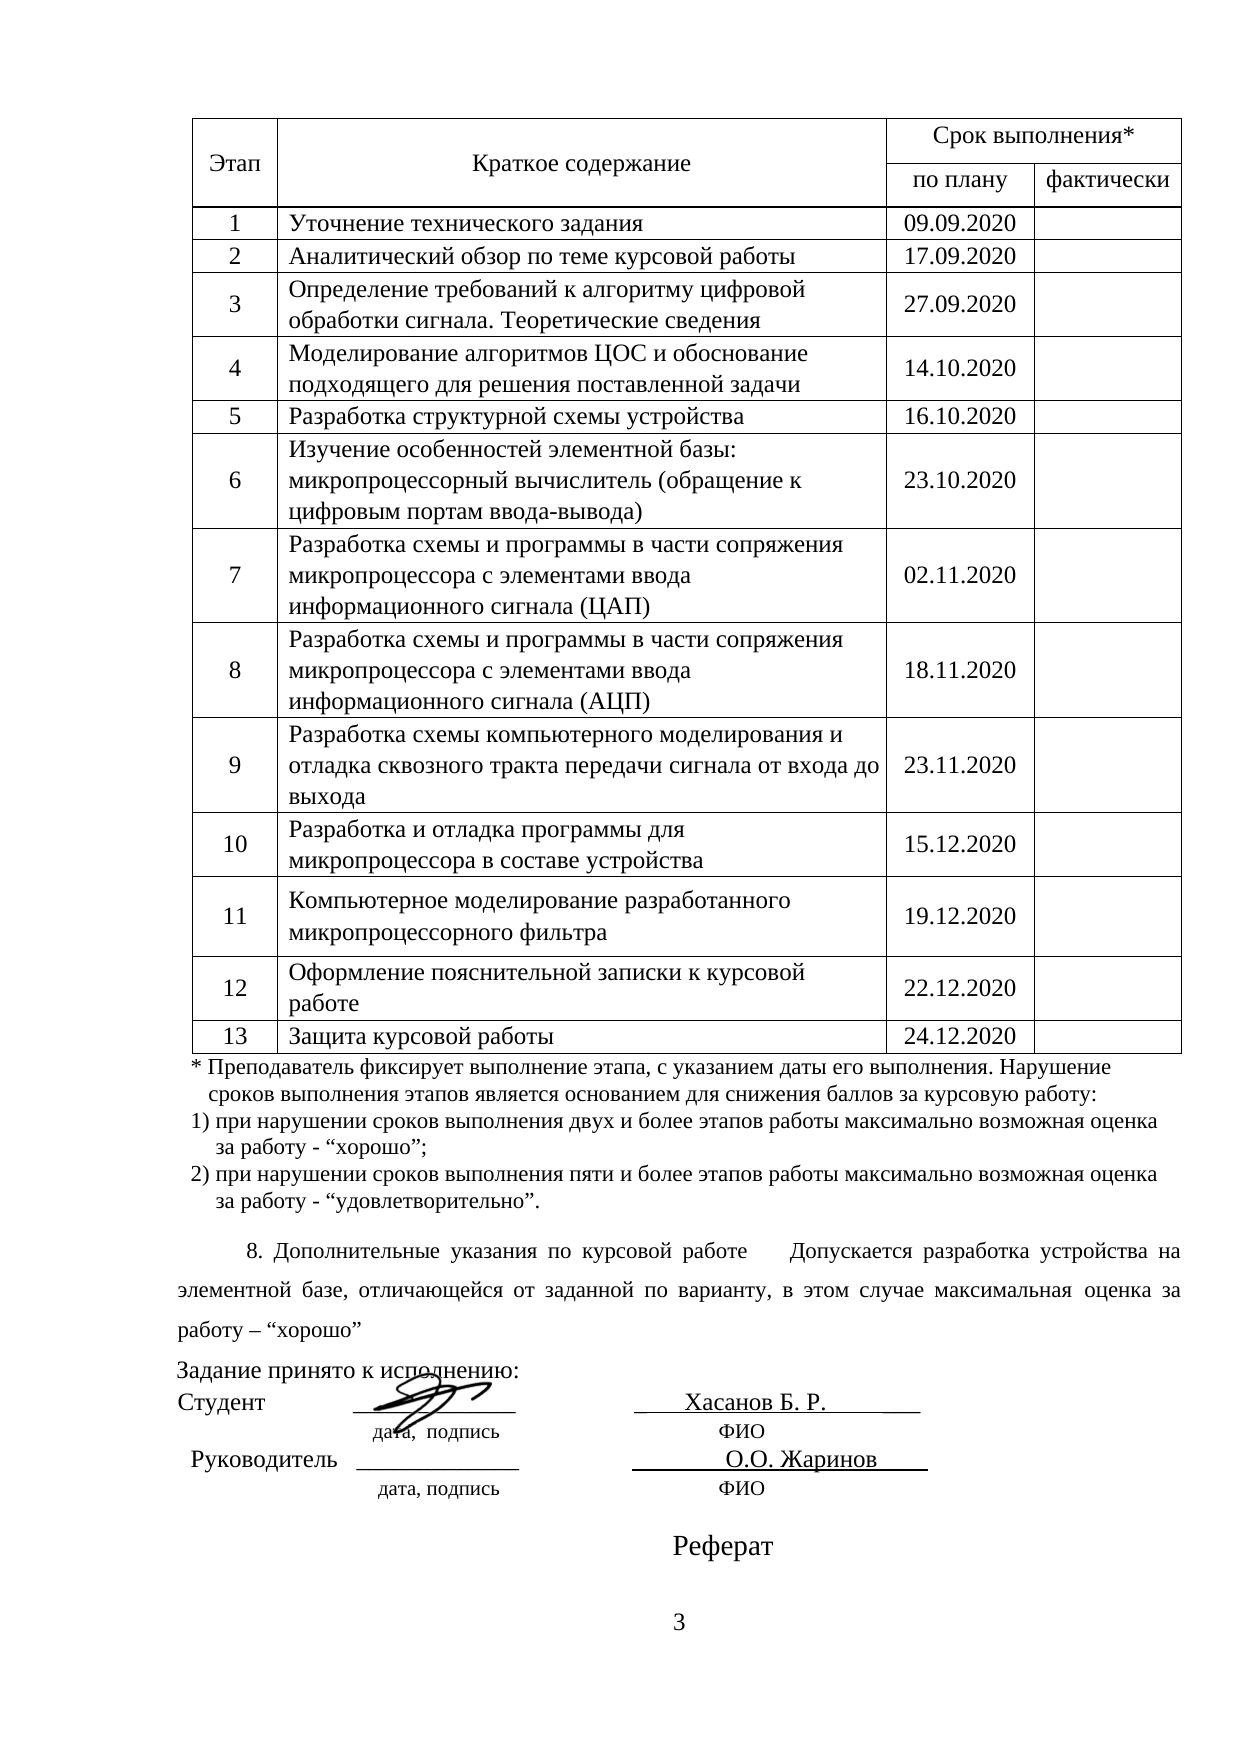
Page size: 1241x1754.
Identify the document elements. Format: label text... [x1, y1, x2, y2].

text Задание принято к исполнению: [503, 1355, 1181, 1384]
table_cell 24.12.2020 [887, 1021, 1034, 1052]
text дата, подпись ФИО [503, 1418, 1181, 1443]
table_cell 5 [193, 401, 277, 432]
table_cell [1035, 957, 1181, 1019]
table_cell Разработка и отладка программы для микропроцессора в составе устройства [278, 813, 886, 876]
table_cell Определение требований к алгоритму цифровой обработки сигнала. Теоретические сведения [278, 273, 886, 336]
text дата, подпись ФИО [190, 1476, 1181, 1500]
text Руководитель _____________ _______О.О. Жаринов __ [190, 1444, 1181, 1473]
table_cell 2 [193, 240, 277, 272]
table_cell Компьютерное моделирование разработанного микропроцессорного фильтра [278, 877, 886, 956]
text Задание принято к исполнению: [176, 1355, 352, 1384]
table_cell 18.11.2020 [887, 623, 1034, 717]
table_cell [1035, 813, 1181, 876]
table_cell [1035, 623, 1181, 717]
table_cell Изучение особенностей элементной базы: микропроцессорный вычислитель (обращение к цифровым портам ввода-вывода) [278, 434, 886, 527]
table_cell 22.12.2020 [887, 957, 1034, 1019]
table_cell Разработка структурной схемы устройства [278, 401, 886, 432]
table_cell 19.12.2020 [887, 877, 1034, 956]
picture [352, 1306, 503, 1466]
table_cell 4 [193, 337, 277, 400]
table_cell Аналитический обзор по теме курсовой работы [278, 240, 886, 272]
text 8. Дополнительные указания по курсовой работе Допускается разработка устройства на элементной базе, отличающейся от заданной по варианту, в этом случае максимальная оценка за работу – “хорошо” [177, 1237, 1181, 1342]
list при нарушении сроков выполнения пяти и более этапов работы максимально возможная оценка за работу - “удовлетворительно”. [190, 1161, 1181, 1213]
table_cell [1035, 434, 1181, 527]
table_cell Оформление пояснительной записки к курсовой работе [278, 957, 886, 1019]
text Студент _____________ _ Хасанов Б. Р. ___ [177, 1387, 352, 1416]
table_cell 16.10.2020 [887, 401, 1034, 432]
table_cell 3 [193, 273, 277, 336]
table_cell [1035, 877, 1181, 956]
table_header Этап [193, 119, 277, 206]
table_cell Разработка схемы компьютерного моделирования и отладка сквозного тракта передачи сигнала от входа до выхода [278, 718, 886, 812]
table_cell Разработка схемы и программы в части сопряжения микропроцессора с элементами ввода информационного сигнала (АЦП) [278, 623, 886, 717]
table_cell 1 [193, 208, 277, 239]
table_cell 9 [193, 718, 277, 812]
table_cell [1035, 401, 1181, 432]
table_cell по плану [887, 164, 1034, 206]
table_cell [1035, 337, 1181, 400]
table_cell 09.09.2020 [887, 208, 1034, 239]
table_cell 27.09.2020 [887, 273, 1034, 336]
text * Преподаватель фиксирует выполнение этапа, с указанием даты его выполнения. Нарушение сроков выполнения этапов является основанием для снижения баллов за курсовую работу: [190, 1053, 1181, 1106]
table_cell Разработка схемы и программы в части сопряжения микропроцессора с элементами ввода информационного сигнала (ЦАП) [278, 529, 886, 622]
table_cell 7 [193, 529, 277, 622]
table_header Краткое содержание [278, 119, 886, 206]
table_cell Защита курсовой работы [278, 1021, 886, 1052]
table_cell Уточнение технического задания [278, 208, 886, 239]
table_cell 15.12.2020 [887, 813, 1034, 876]
table_cell 14.10.2020 [887, 337, 1034, 400]
table_cell 02.11.2020 [887, 529, 1034, 622]
table_cell 11 [193, 877, 277, 956]
table_header Срок выполнения* [887, 119, 1181, 162]
list при нарушении сроков выполнения двух и более этапов работы максимально возможная оценка за работу - “хорошо”; [190, 1107, 1181, 1160]
table_cell 6 [193, 434, 277, 527]
table_cell [1035, 273, 1181, 336]
table_cell [1035, 240, 1181, 272]
table_cell 8 [193, 623, 277, 717]
text дата, подпись ФИО [190, 1418, 352, 1443]
table_cell 23.11.2020 [887, 718, 1034, 812]
text Студент _____________ _ Хасанов Б. Р. ___ [503, 1387, 1181, 1416]
text Реферат [177, 1528, 1181, 1561]
table_cell 12 [193, 957, 277, 1019]
table_cell [1035, 208, 1181, 239]
table_cell 23.10.2020 [887, 434, 1034, 527]
table_cell 13 [193, 1021, 277, 1052]
table_cell 17.09.2020 [887, 240, 1034, 272]
table_cell фактически [1035, 164, 1181, 206]
table_cell [1035, 718, 1181, 812]
table_cell 10 [193, 813, 277, 876]
table_cell [1035, 529, 1181, 622]
table_cell Моделирование алгоритмов ЦОС и обоснование подходящего для решения поставленной задачи [278, 337, 886, 400]
table_cell [1035, 1021, 1181, 1052]
